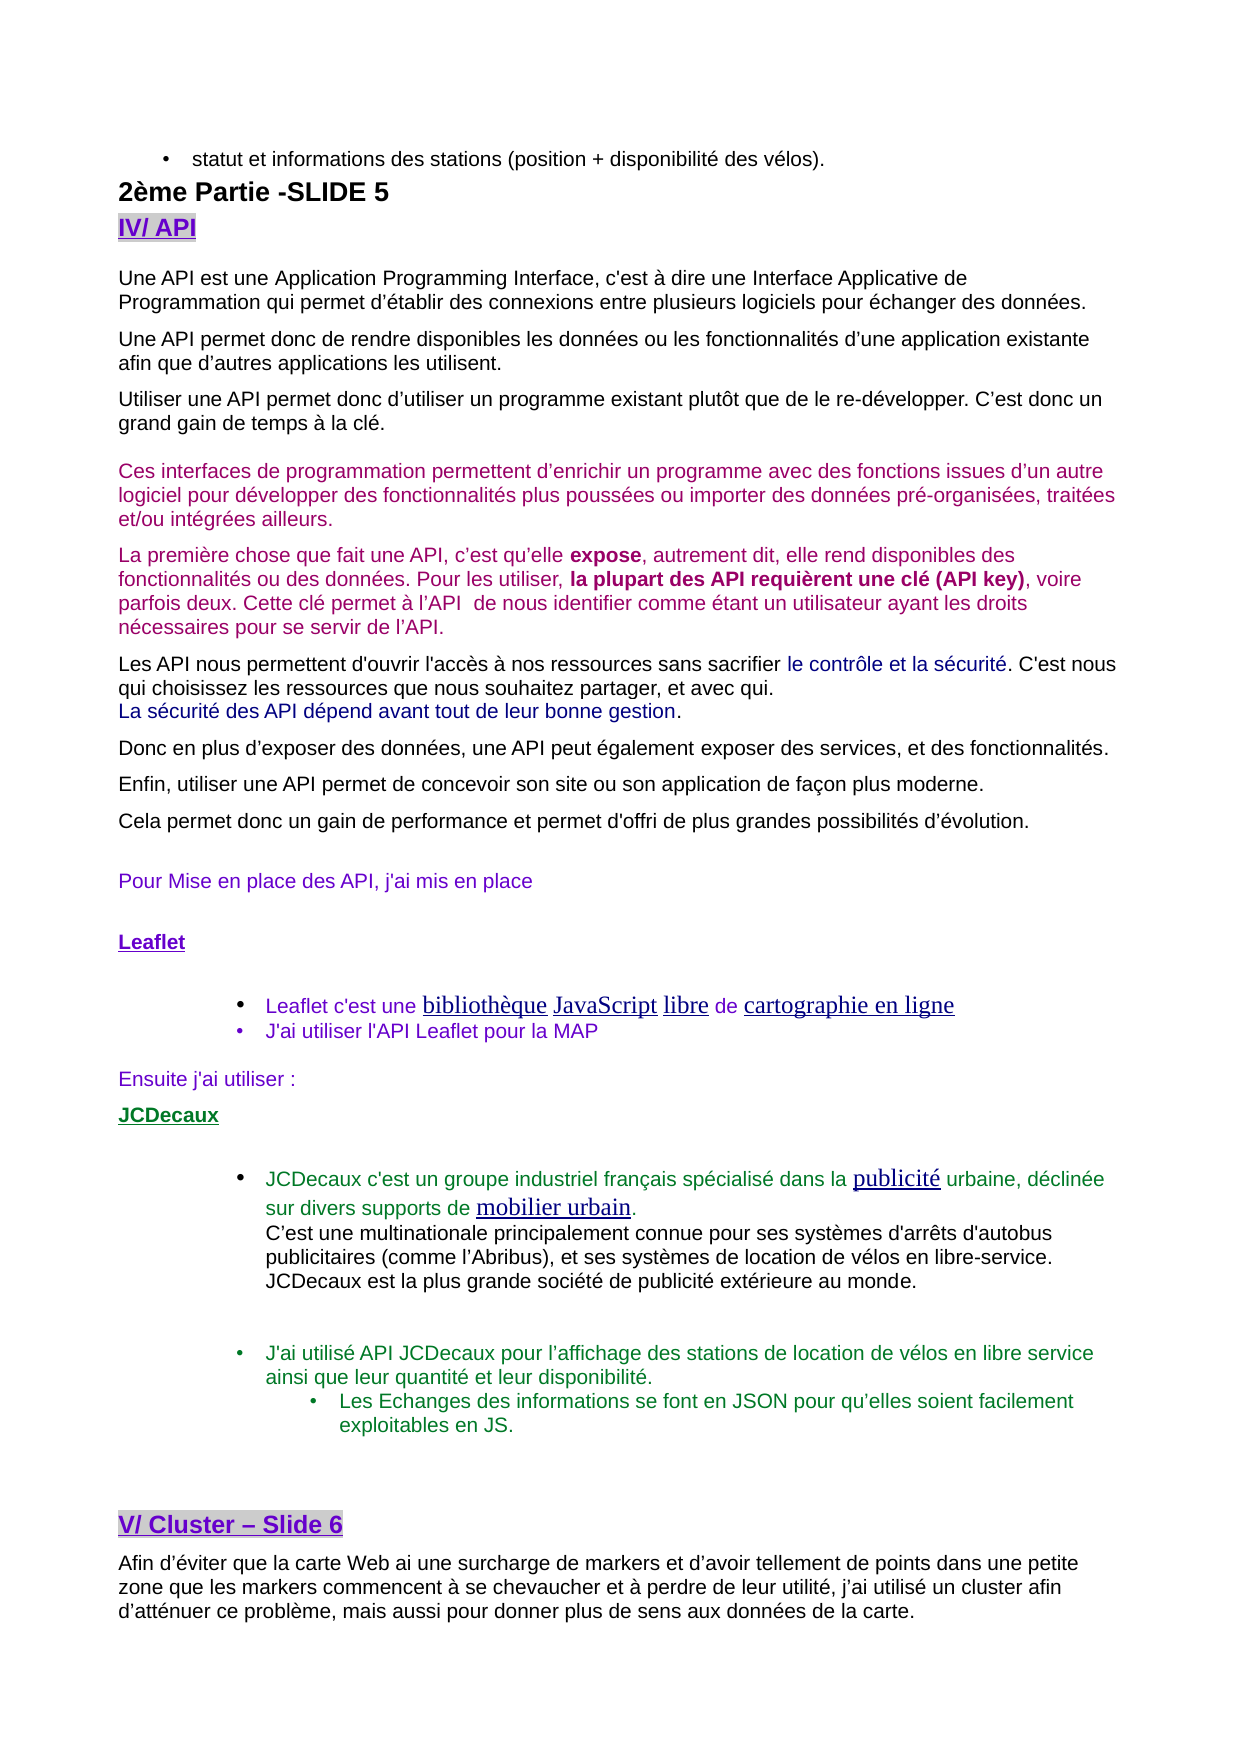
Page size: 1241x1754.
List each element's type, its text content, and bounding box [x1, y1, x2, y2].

text 2ème Partie -SLIDE 5 [118, 176, 1122, 207]
text Les API nous permettent d'ouvrir l'accès à nos ressources sans sacrifier le contrôle et la sécurité. C'est nous qui choisissez les ressources que nous souhaitez partager, et avec qui. La sécurité des API dépend avant tout de leur bonne gestion. [118, 651, 1122, 723]
text Utiliser une API permet donc d’utiliser un programme existant plutôt que de le re-développer. C’est donc un grand gain de temps à la clé. [118, 387, 1122, 435]
text Ensuite j'ai utiliser : [118, 1067, 1122, 1091]
text IV/ API [118, 213, 1122, 242]
text Leaflet [118, 929, 1122, 953]
text Une API est une Application Programming Interface, c'est à dire une Interface Applicative de Programmation qui permet d’établir des connexions entre plusieurs logiciels pour échanger des données. [118, 266, 1122, 314]
list JCDecaux est la plus grande société de publicité extérieure au monde. [236, 1269, 1122, 1293]
list JCDecaux c'est un groupe industriel français spécialisé dans la publicité urbaine, déclinée sur divers supports de mobilier urbain. [236, 1163, 1122, 1221]
list J'ai utiliser l'API Leaflet pour la MAP [236, 1019, 1122, 1043]
text La première chose que fait une API, c’est qu’elle expose, autrement dit, elle rend disponibles des fonctionnalités ou des données. Pour les utiliser, la plupart des API requièrent une clé (API key), voire parfois deux. Cette clé permet à l’API de nous identifier comme étant un utilisateur ayant les droits nécessaires pour se servir de l’API. [118, 543, 1122, 639]
text Cela permet donc un gain de performance et permet d'offri de plus grandes possibilités d’évolution. [118, 809, 1122, 857]
text Donc en plus d’exposer des données, une API peut également exposer des services, et des fonctionnalités. [118, 736, 1122, 760]
list Les Echanges des informations se font en JSON pour qu’elles soient facilement exploitables en JS. [309, 1389, 1122, 1437]
text Ces interfaces de programmation permettent d’enrichir un programme avec des fonctions issues d’un autre logiciel pour développer des fonctionnalités plus poussées ou importer des données pré-organisées, traitées et/ou intégrées ailleurs. [118, 459, 1122, 531]
text Enfin, utiliser une API permet de concevoir son site ou son application de façon plus moderne. [118, 772, 1122, 796]
text V/ Cluster – Slide 6 [118, 1510, 1122, 1538]
list C’est une multinationale principalement connue pour ses systèmes d'arrêts d'autobus publicitaires (comme l’Abribus), et ses systèmes de location de vélos en libre-service. [236, 1221, 1122, 1269]
text JCDecaux [118, 1103, 1122, 1127]
list statut et informations des stations (position + disponibilité des vélos). [162, 147, 1122, 171]
text Afin d’éviter que la carte Web ai une surcharge de markers et d’avoir tellement de points dans une petite zone que les markers commencent à se chevaucher et à perdre de leur utilité, j’ai utilisé un cluster afin d’atténuer ce problème, mais aussi pour donner plus de sens aux données de la carte. [118, 1551, 1122, 1623]
text Une API permet donc de rendre disponibles les données ou les fonctionnalités d’une application existante afin que d’autres applications les utilisent. [118, 326, 1122, 374]
text Pour Mise en place des API, j'ai mis en place [118, 869, 1122, 893]
list J'ai utilisé API JCDecaux pour l’affichage des stations de location de vélos en libre service ainsi que leur quantité et leur disponibilité. [236, 1341, 1122, 1389]
list Leaflet c'est une bibliothèque JavaScript libre de cartographie en ligne [236, 990, 1122, 1019]
